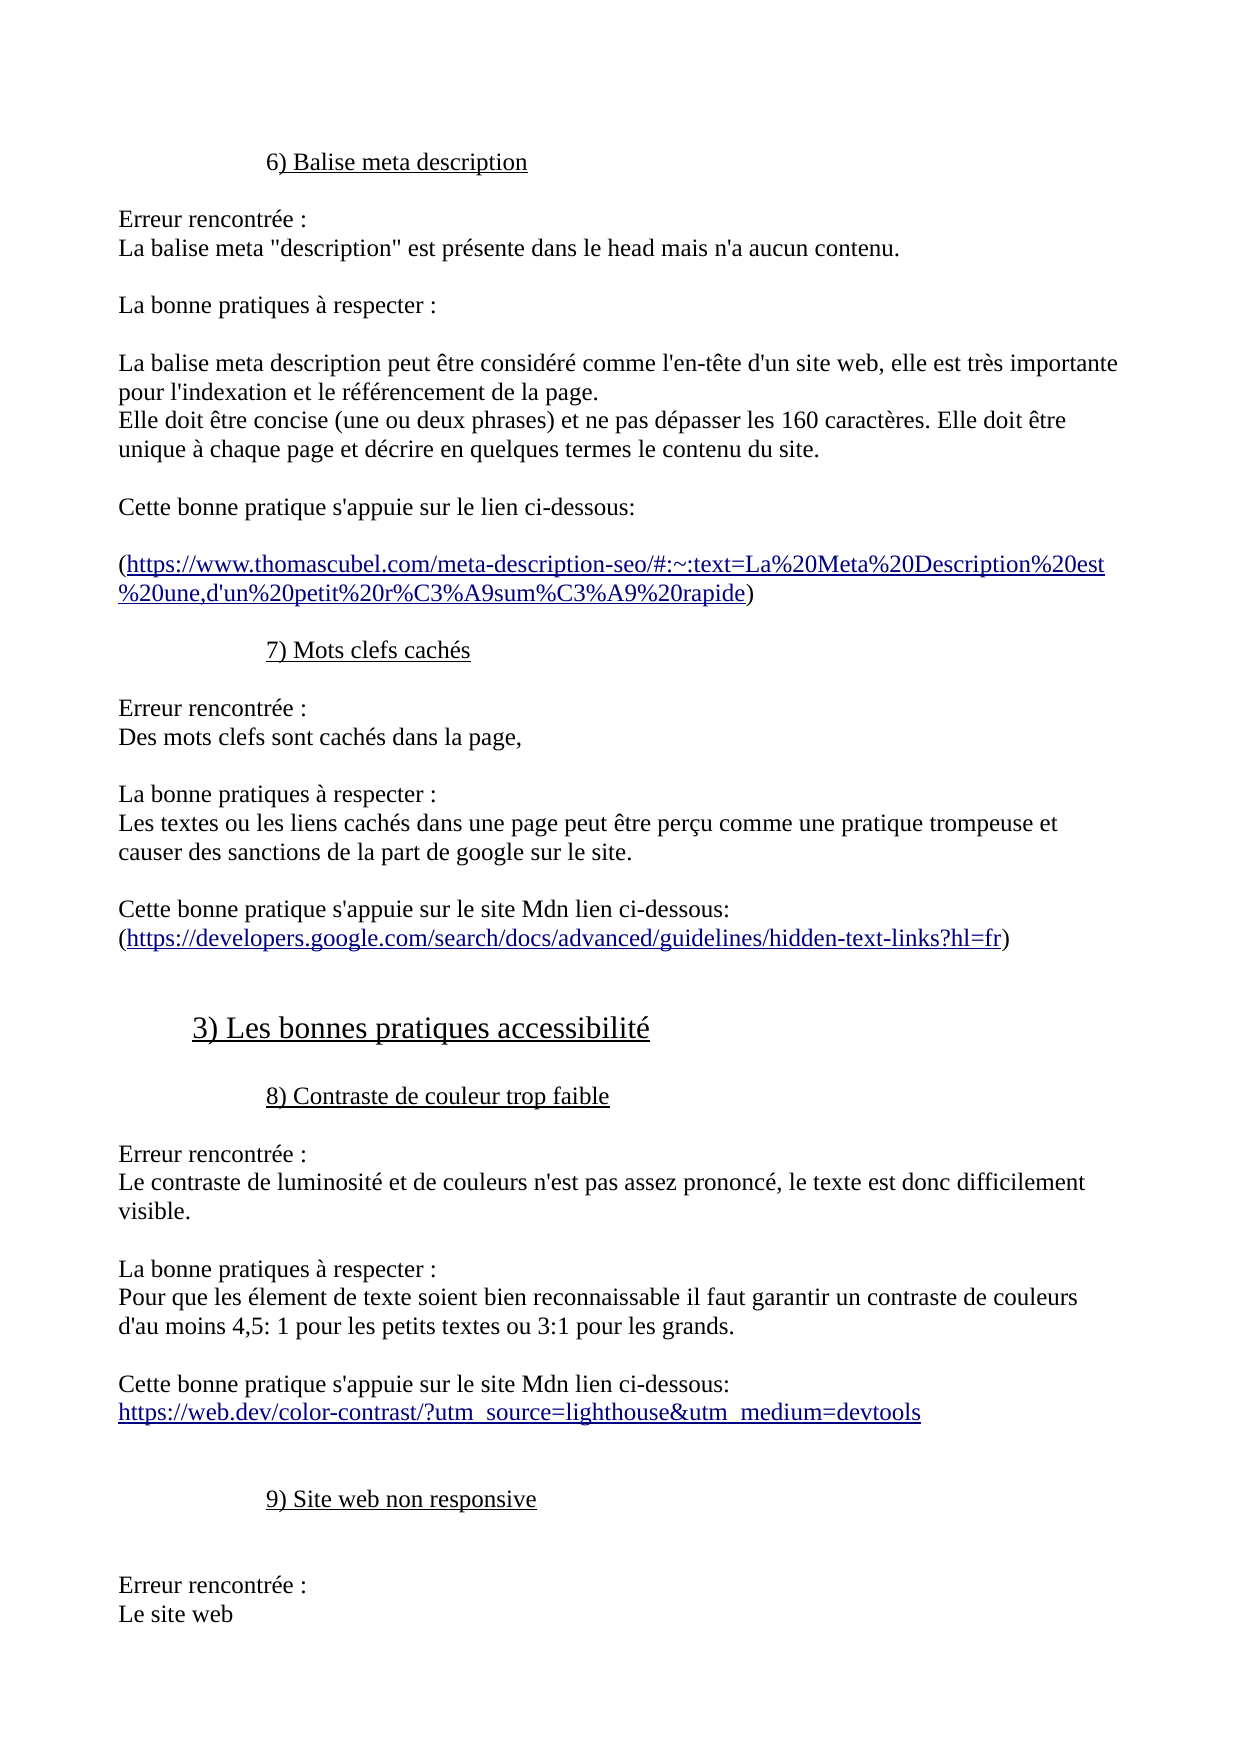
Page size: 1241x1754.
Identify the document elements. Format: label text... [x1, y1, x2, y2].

text Pour que les élement de texte soient bien reconnaissable il faut garantir un contraste de couleurs d'au moins 4,5: 1 pour les petits textes ou 3:1 pour les grands. [118, 1282, 1122, 1340]
text (https://developers.google.com/search/docs/advanced/guidelines/hidden-text-links?hl=fr) [118, 923, 1122, 952]
text Elle doit être concise (une ou deux phrases) et ne pas dépasser les 160 caractères. Elle doit être unique à chaque page et décrire en quelques termes le contenu du site. [118, 406, 1122, 463]
text Les textes ou les liens cachés dans une page peut être perçu comme une pratique trompeuse et causer des sanctions de la part de google sur le site. [118, 808, 1122, 866]
text Erreur rencontrée : [118, 1139, 1122, 1167]
text Cette bonne pratique s'appuie sur le lien ci-dessous: [118, 492, 1122, 521]
text 3) Les bonnes pratiques accessibilité [118, 1009, 1122, 1045]
text Erreur rencontrée : [118, 1570, 1122, 1599]
text La bonne pratiques à respecter : [118, 1254, 1122, 1282]
text 6) Balise meta description [118, 147, 1122, 176]
text Des mots clefs sont cachés dans la page, [118, 722, 1122, 751]
text Cette bonne pratique s'appuie sur le site Mdn lien ci-dessous: [118, 1369, 1122, 1397]
text La balise meta description peut être considéré comme l'en-tête d'un site web, elle est très importante pour l'indexation et le référencement de la page. [118, 348, 1122, 406]
text Cette bonne pratique s'appuie sur le site Mdn lien ci-dessous: [118, 894, 1122, 923]
text La balise meta "description" est présente dans le head mais n'a aucun contenu. [118, 233, 1122, 262]
text (https://www.thomascubel.com/meta-description-seo/#:~:text=La%20Meta%20Description%20est%20une,d'un%20petit%20r%C3%A9sum%C3%A9%20rapide) [118, 549, 1122, 607]
text 7) Mots clefs cachés [118, 636, 1122, 664]
text Le site web [118, 1599, 1122, 1627]
text 9) Site web non responsive [118, 1484, 1122, 1512]
text 8) Contraste de couleur trop faible [118, 1081, 1122, 1110]
text Erreur rencontrée : [118, 204, 1122, 233]
text Erreur rencontrée : [118, 693, 1122, 722]
text https://web.dev/color-contrast/?utm_source=lighthouse&utm_medium=devtools [118, 1397, 1122, 1426]
text Le contraste de luminosité et de couleurs n'est pas assez prononcé, le texte est donc difficilement visible. [118, 1167, 1122, 1225]
text La bonne pratiques à respecter : [118, 291, 1122, 319]
text La bonne pratiques à respecter : [118, 779, 1122, 808]
